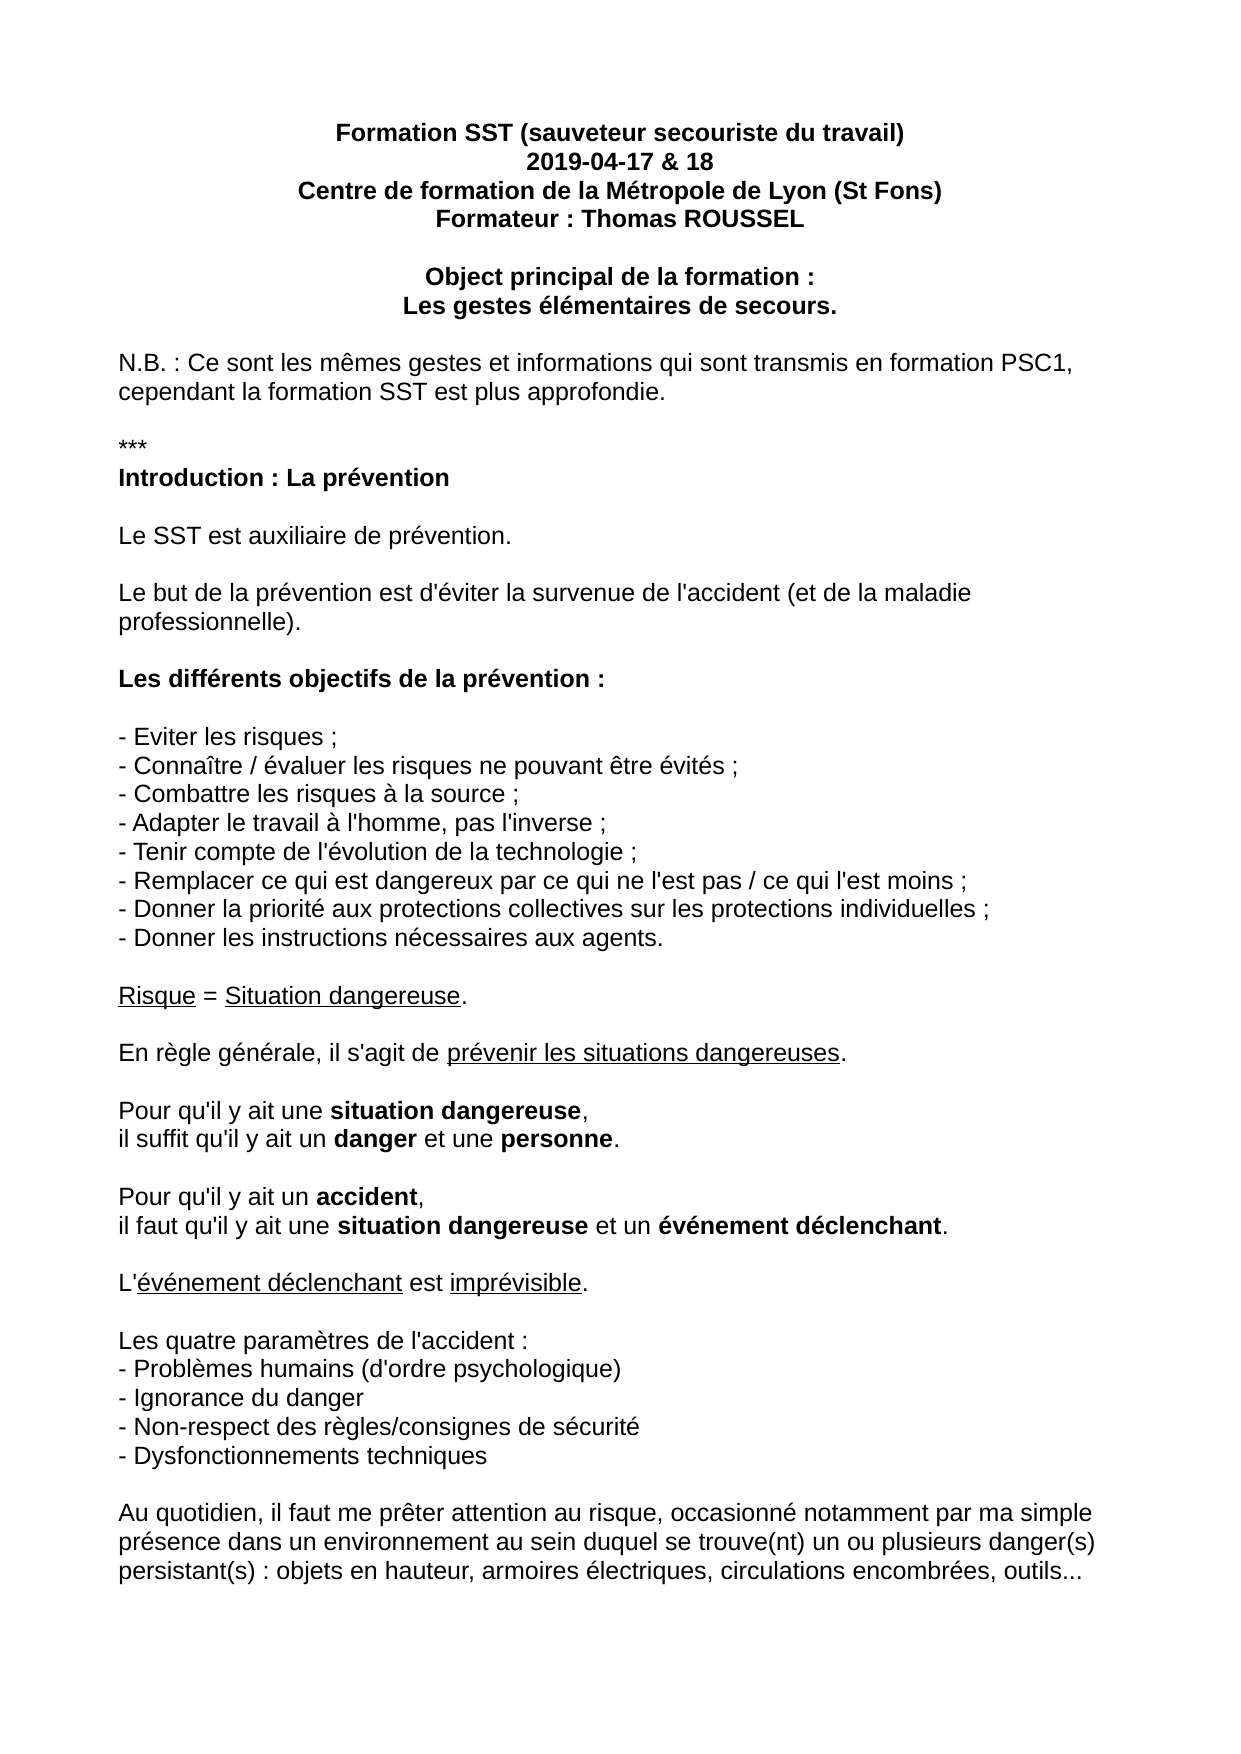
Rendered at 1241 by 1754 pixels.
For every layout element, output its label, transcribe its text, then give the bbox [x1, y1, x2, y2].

text Pour qu'il y ait un accident, [118, 1182, 1122, 1211]
text Risque = Situation dangereuse. [118, 981, 1122, 1009]
text Pour qu'il y ait une situation dangereuse, [118, 1096, 1122, 1124]
text Au quotidien, il faut me prêter attention au risque, occasionné notamment par ma simple présence dans un environnement au sein duquel se trouve(nt) un ou plusieurs danger(s) persistant(s) : objets en hauteur, armoires électriques, circulations encombrées, outils... [118, 1498, 1122, 1584]
text - Non-respect des règles/consignes de sécurité [118, 1412, 1122, 1441]
text - Adapter le travail à l'homme, pas l'inverse ; [118, 808, 1122, 837]
text il suffit qu'il y ait un danger et une personne. [118, 1124, 1122, 1153]
text L'événement déclenchant est imprévisible. [118, 1268, 1122, 1297]
text - Connaître / évaluer les risques ne pouvant être évités ; [118, 751, 1122, 779]
text - Combattre les risques à la source ; [118, 779, 1122, 808]
text il faut qu'il y ait une situation dangereuse et un événement déclenchant. [118, 1211, 1122, 1239]
text Les gestes élémentaires de secours. [118, 291, 1122, 319]
text - Donner les instructions nécessaires aux agents. [118, 923, 1122, 952]
text Les différents objectifs de la prévention : [118, 664, 1122, 693]
text N.B. : Ce sont les mêmes gestes et informations qui sont transmis en formation PSC1, cependant la formation SST est plus approfondie. [118, 348, 1122, 406]
text - Ignorance du danger [118, 1383, 1122, 1412]
text Les quatre paramètres de l'accident : [118, 1326, 1122, 1354]
text Le but de la prévention est d'éviter la survenue de l'accident (et de la maladie professionnelle). [118, 578, 1122, 636]
text - Eviter les risques ; [118, 722, 1122, 751]
text - Dysfonctionnements techniques [118, 1441, 1122, 1469]
text - Remplacer ce qui est dangereux par ce qui ne l'est pas / ce qui l'est moins ; [118, 866, 1122, 894]
text Formation SST (sauveteur secouriste du travail) [118, 118, 1122, 147]
text Introduction : La prévention [118, 463, 1122, 492]
text - Problèmes humains (d'ordre psychologique) [118, 1354, 1122, 1383]
text Object principal de la formation : [118, 262, 1122, 291]
text 2019-04-17 & 18 [118, 147, 1122, 176]
text Centre de formation de la Métropole de Lyon (St Fons) [118, 176, 1122, 204]
text - Donner la priorité aux protections collectives sur les protections individuelles ; [118, 894, 1122, 923]
text Formateur : Thomas ROUSSEL [118, 204, 1122, 233]
text *** [118, 434, 1122, 463]
text - Tenir compte de l'évolution de la technologie ; [118, 837, 1122, 866]
text En règle générale, il s'agit de prévenir les situations dangereuses. [118, 1038, 1122, 1067]
text Le SST est auxiliaire de prévention. [118, 521, 1122, 549]
